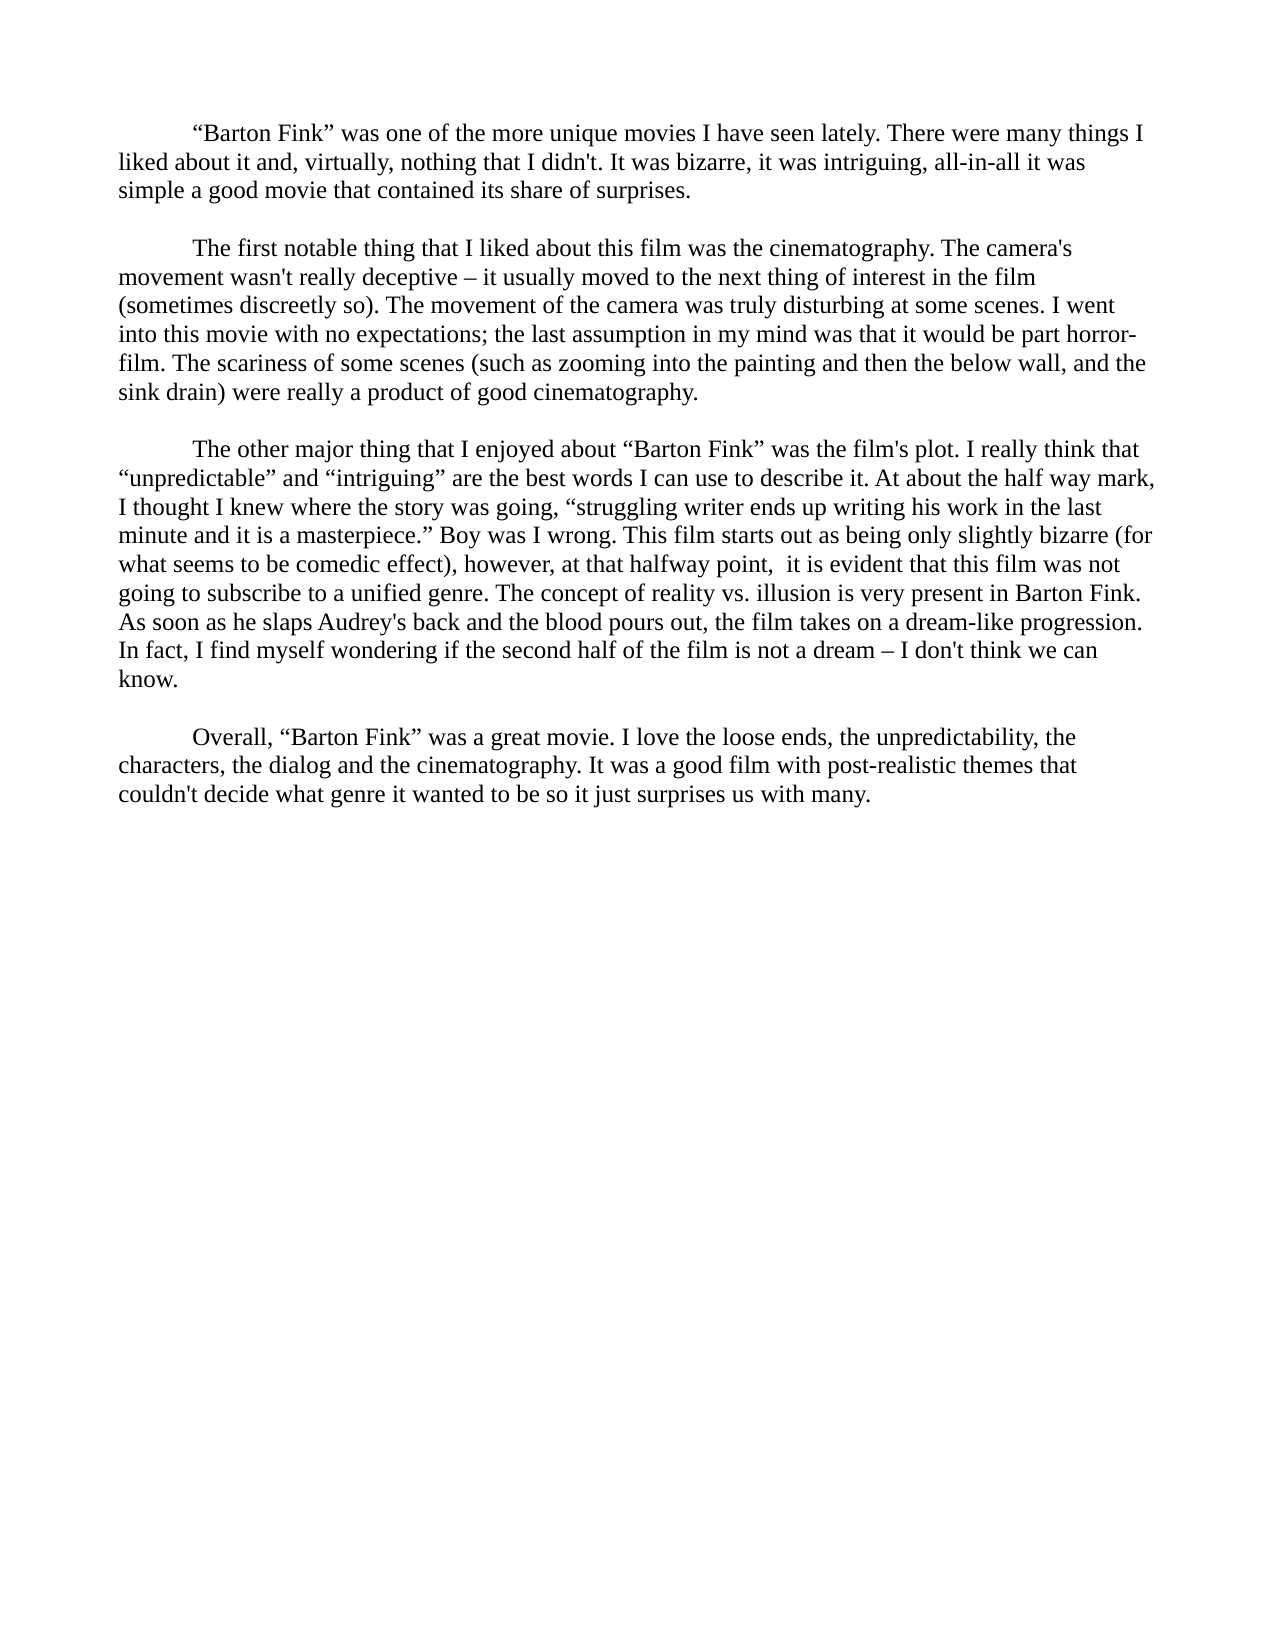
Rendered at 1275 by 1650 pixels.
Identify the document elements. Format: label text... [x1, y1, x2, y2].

text “Barton Fink” was one of the more unique movies I have seen lately. There were many things I liked about it and, virtually, nothing that I didn't. It was bizarre, it was intriguing, all-in-all it was simple a good movie that contained its share of surprises. [118, 118, 1157, 204]
text The first notable thing that I liked about this film was the cinematography. The camera's movement wasn't really deceptive – it usually moved to the next thing of interest in the film (sometimes discreetly so). The movement of the camera was truly disturbing at some scenes. I went into this movie with no expectations; the last assumption in my mind was that it would be part horror-film. The scariness of some scenes (such as zooming into the painting and then the below wall, and the sink drain) were really a product of good cinematography. [118, 233, 1157, 406]
text The other major thing that I enjoyed about “Barton Fink” was the film's plot. I really think that “unpredictable” and “intriguing” are the best words I can use to describe it. At about the half way mark, I thought I knew where the story was going, “struggling writer ends up writing his work in the last minute and it is a masterpiece.” Boy was I wrong. This film starts out as being only slightly bizarre (for what seems to be comedic effect), however, at that halfway point, it is evident that this film was not going to subscribe to a unified genre. The concept of reality vs. illusion is very present in Barton Fink. As soon as he slaps Audrey's back and the blood pours out, the film takes on a dream-like progression. In fact, I find myself wondering if the second half of the film is not a dream – I don't think we can know. [118, 434, 1157, 693]
text Overall, “Barton Fink” was a great movie. I love the loose ends, the unpredictability, the characters, the dialog and the cinematography. It was a good film with post-realistic themes that couldn't decide what genre it wanted to be so it just surprises us with many. [118, 722, 1157, 808]
